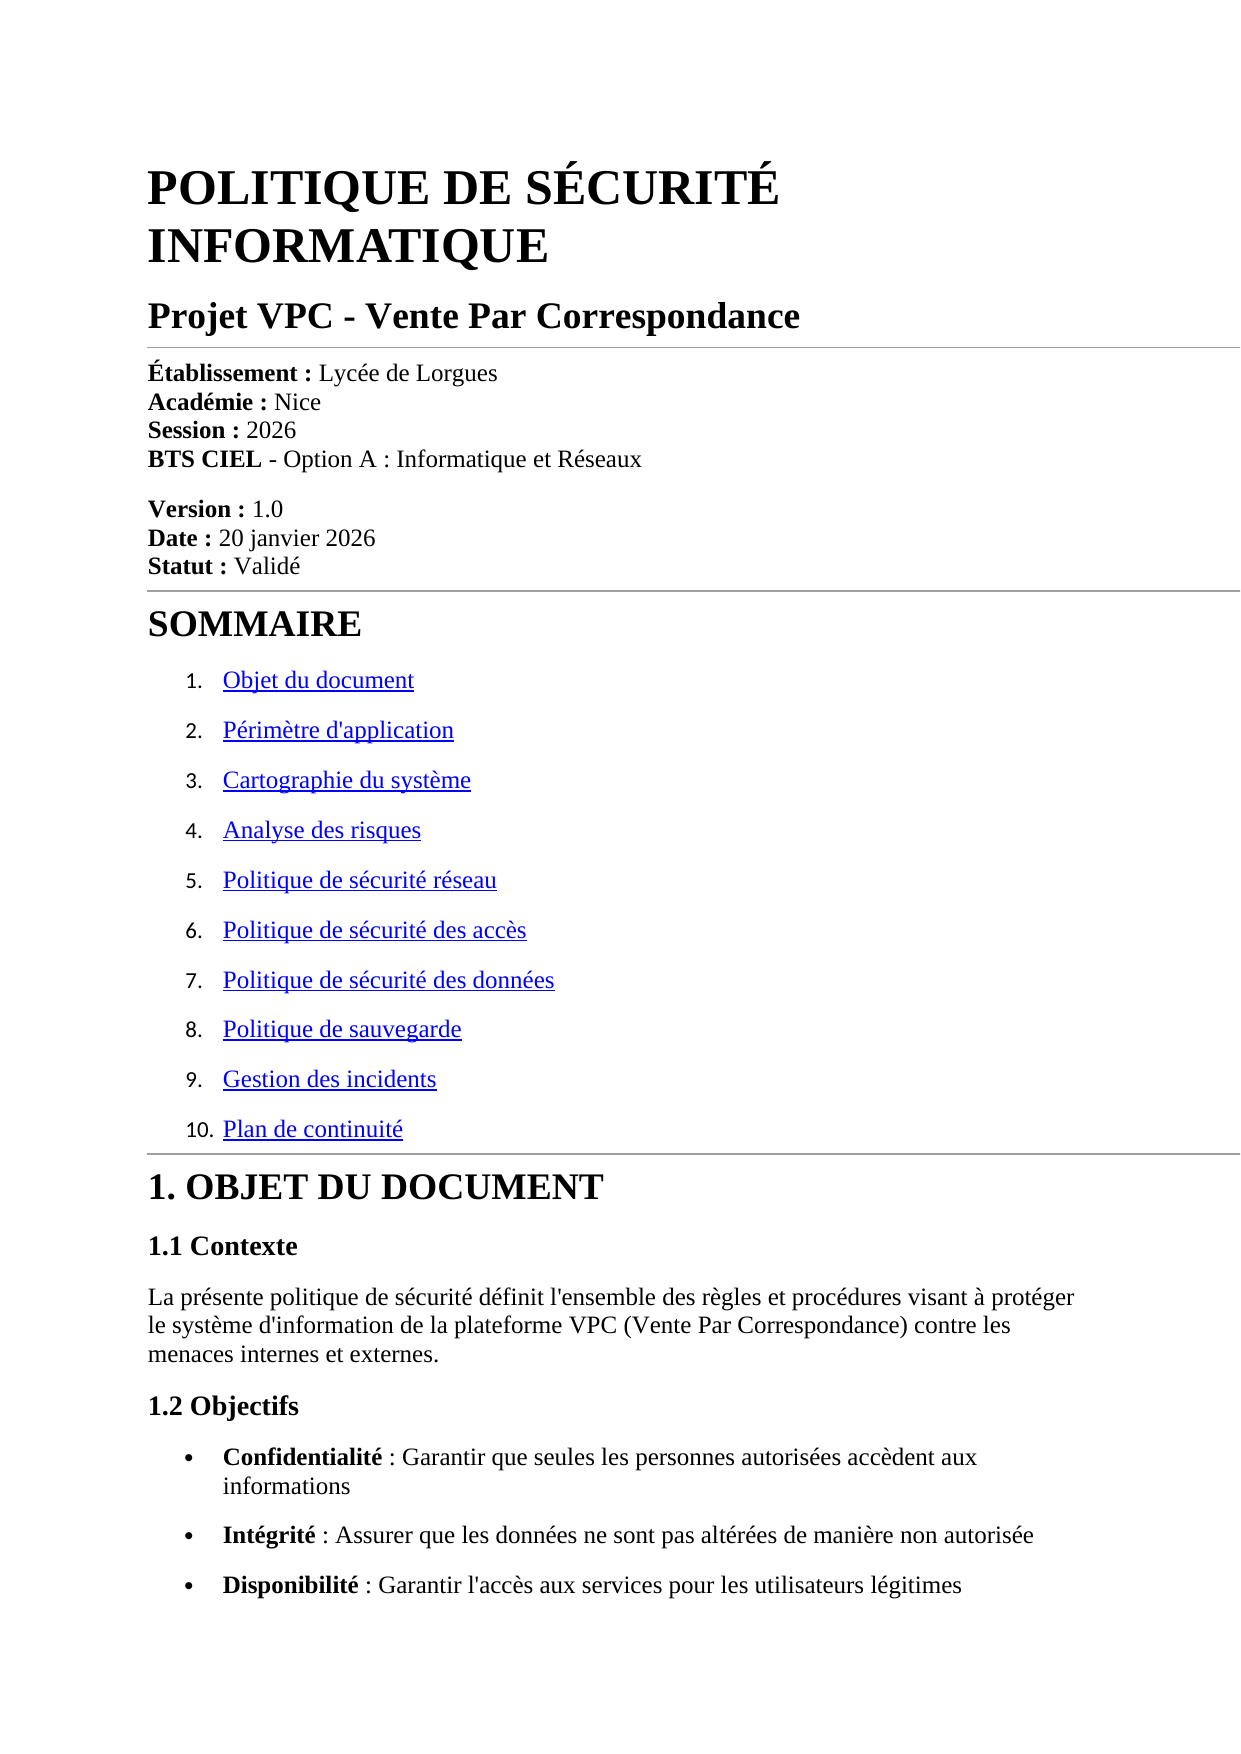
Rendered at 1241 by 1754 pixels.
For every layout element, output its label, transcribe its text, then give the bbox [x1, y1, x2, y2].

list Politique de sécurité des données [185, 965, 1093, 994]
text La présente politique de sécurité définit l'ensemble des règles et procédures visant à protéger le système d'information de la plateforme VPC (Vente Par Correspondance) contre les menaces internes et externes. [148, 1282, 1093, 1368]
list Politique de sécurité réseau [185, 865, 1093, 894]
subtitle 1. OBJET DU DOCUMENT [148, 1164, 1093, 1208]
list Disponibilité : Garantir l'accès aux services pour les utilisateurs légitimes [185, 1570, 1093, 1599]
list Plan de continuité [185, 1114, 1093, 1143]
list Cartographie du système [185, 765, 1093, 794]
text Établissement : Lycée de Lorgues Académie : Nice Session : 2026 BTS CIEL - Option A : Informatique et Réseaux [148, 358, 1093, 473]
list Intégrité : Assurer que les données ne sont pas altérées de manière non autorisée [185, 1520, 1093, 1549]
subtitle 1.1 Contexte [148, 1228, 1093, 1261]
subtitle Projet VPC - Vente Par Correspondance [148, 294, 1093, 337]
list Politique de sécurité des accès [185, 915, 1093, 944]
subtitle SOMMAIRE [148, 601, 1093, 644]
list Périmètre d'application [185, 715, 1093, 744]
text Version : 1.0 Date : 20 janvier 2026 Statut : Validé [148, 494, 1093, 580]
subtitle POLITIQUE DE SÉCURITÉ INFORMATIQUE [148, 158, 1093, 273]
subtitle 1.2 Objectifs [148, 1389, 1093, 1421]
list Analyse des risques [185, 815, 1093, 844]
list Confidentialité : Garantir que seules les personnes autorisées accèdent aux informations [185, 1442, 1093, 1499]
list Objet du document [185, 665, 1093, 694]
list Politique de sauvegarde [185, 1014, 1093, 1044]
list Gestion des incidents [185, 1064, 1093, 1093]
